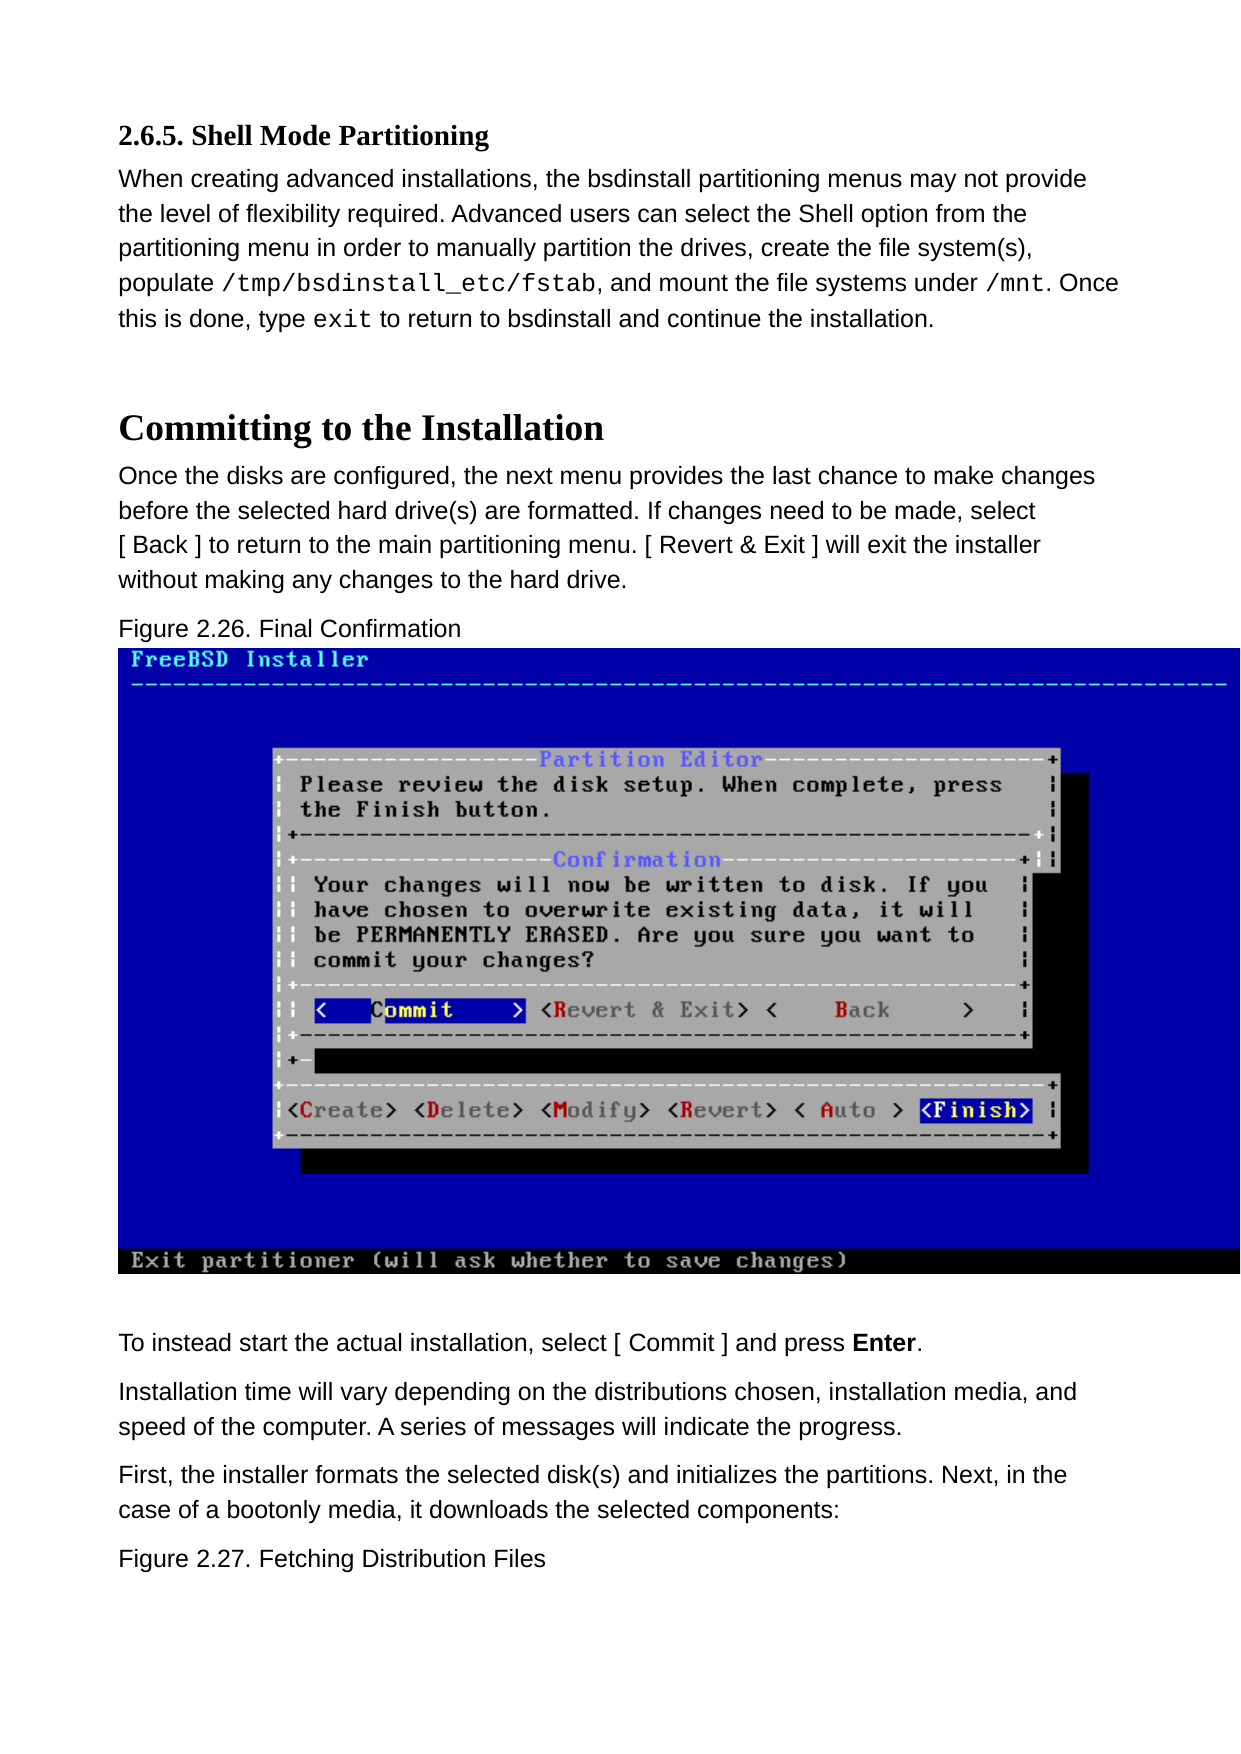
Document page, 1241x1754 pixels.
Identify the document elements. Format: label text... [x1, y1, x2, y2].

text First, the installer formats the selected disk(s) and initializes the partitions. Next, in the case of a bootonly media, it downloads the selected components: [118, 1461, 1122, 1524]
text Figure 2.27. Fetching Distribution Files [118, 1544, 1122, 1573]
text When creating advanced installations, the bsdinstall partitioning menus may not provide the level of flexibility required. Advanced users can select the Shell option from the partitioning menu in order to manually partition the drives, create the file system(s), populate /tmp/bsdinstall_etc/fstab, and mount the file systems under /mnt. Once this is done, type exit to return to bsdinstall and continue the installation. [118, 164, 1122, 335]
subtitle 2.6.5. Shell Mode Partitioning [118, 118, 1122, 152]
text Once the disks are configured, the next menu provides the last chance to make changes before the selected hard drive(s) are formatted. If changes need to be made, select [ Back ] to return to the main partitioning menu. [ Revert & Exit ] will exit the installer without making any changes to the hard drive. [118, 461, 1122, 593]
text To instead start the actual installation, select [ Commit ] and press Enter. [118, 1328, 1122, 1357]
text Installation time will vary depending on the distributions chosen, installation media, and speed of the computer. A series of messages will indicate the progress. [118, 1377, 1122, 1440]
picture [118, 648, 1241, 1274]
subtitle Committing to the Installation [118, 406, 1122, 449]
text Figure 2.26. Final Confirmation [118, 614, 1122, 642]
